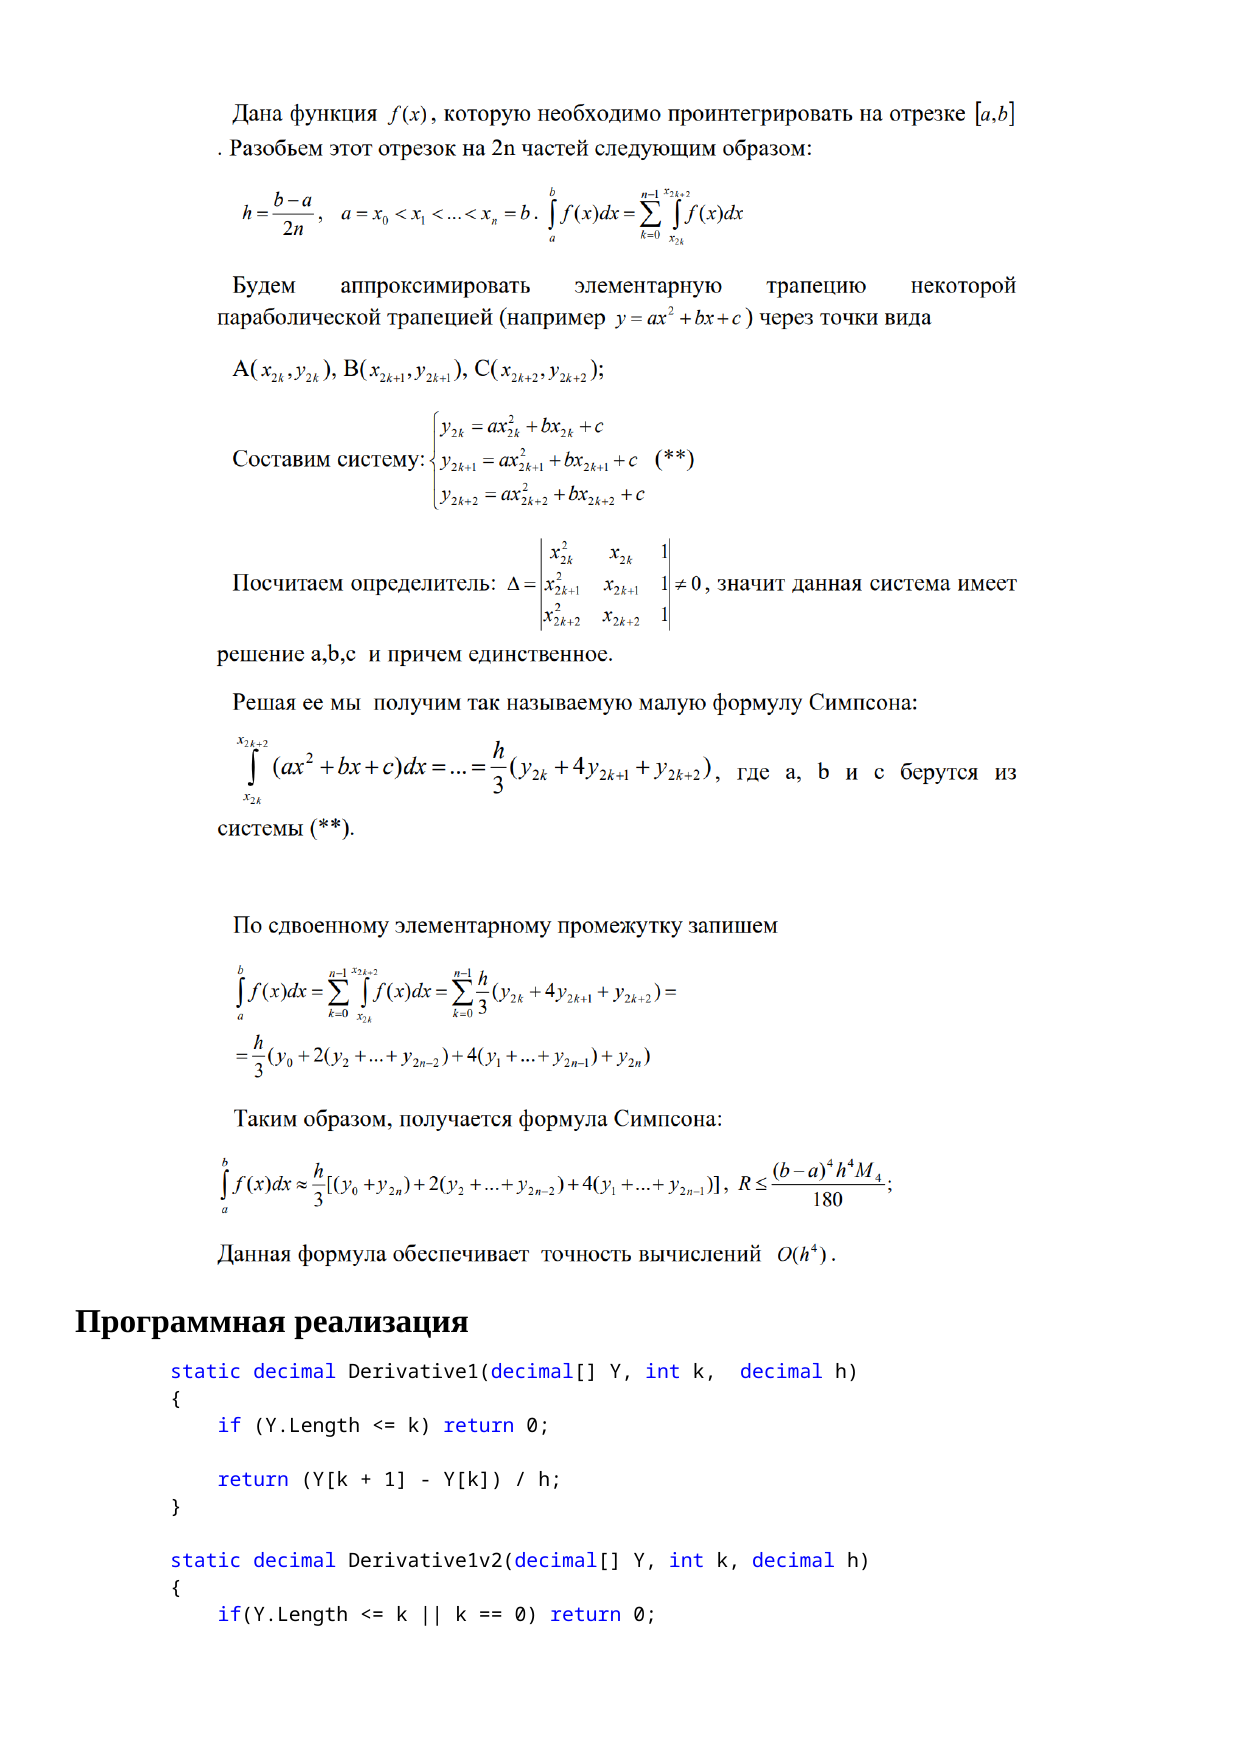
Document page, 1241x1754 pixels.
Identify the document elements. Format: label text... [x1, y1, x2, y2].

text static decimal Derivative1v2(decimal[] Y, int k, decimal h) [75, 1546, 1165, 1573]
text return (Y[k + 1] - Y[k]) / h; [75, 1465, 1165, 1492]
text static decimal Derivative1(decimal[] Y, int k, decimal h) [75, 1357, 1165, 1384]
text if(Y.Length <= k || k == 0) return 0; [75, 1600, 1165, 1627]
text { [75, 1384, 1165, 1411]
text { [75, 1573, 1165, 1600]
text Программная реализация [75, 1301, 1165, 1339]
text if (Y.Length <= k) return 0; [75, 1411, 1165, 1438]
text } [75, 1492, 1165, 1519]
